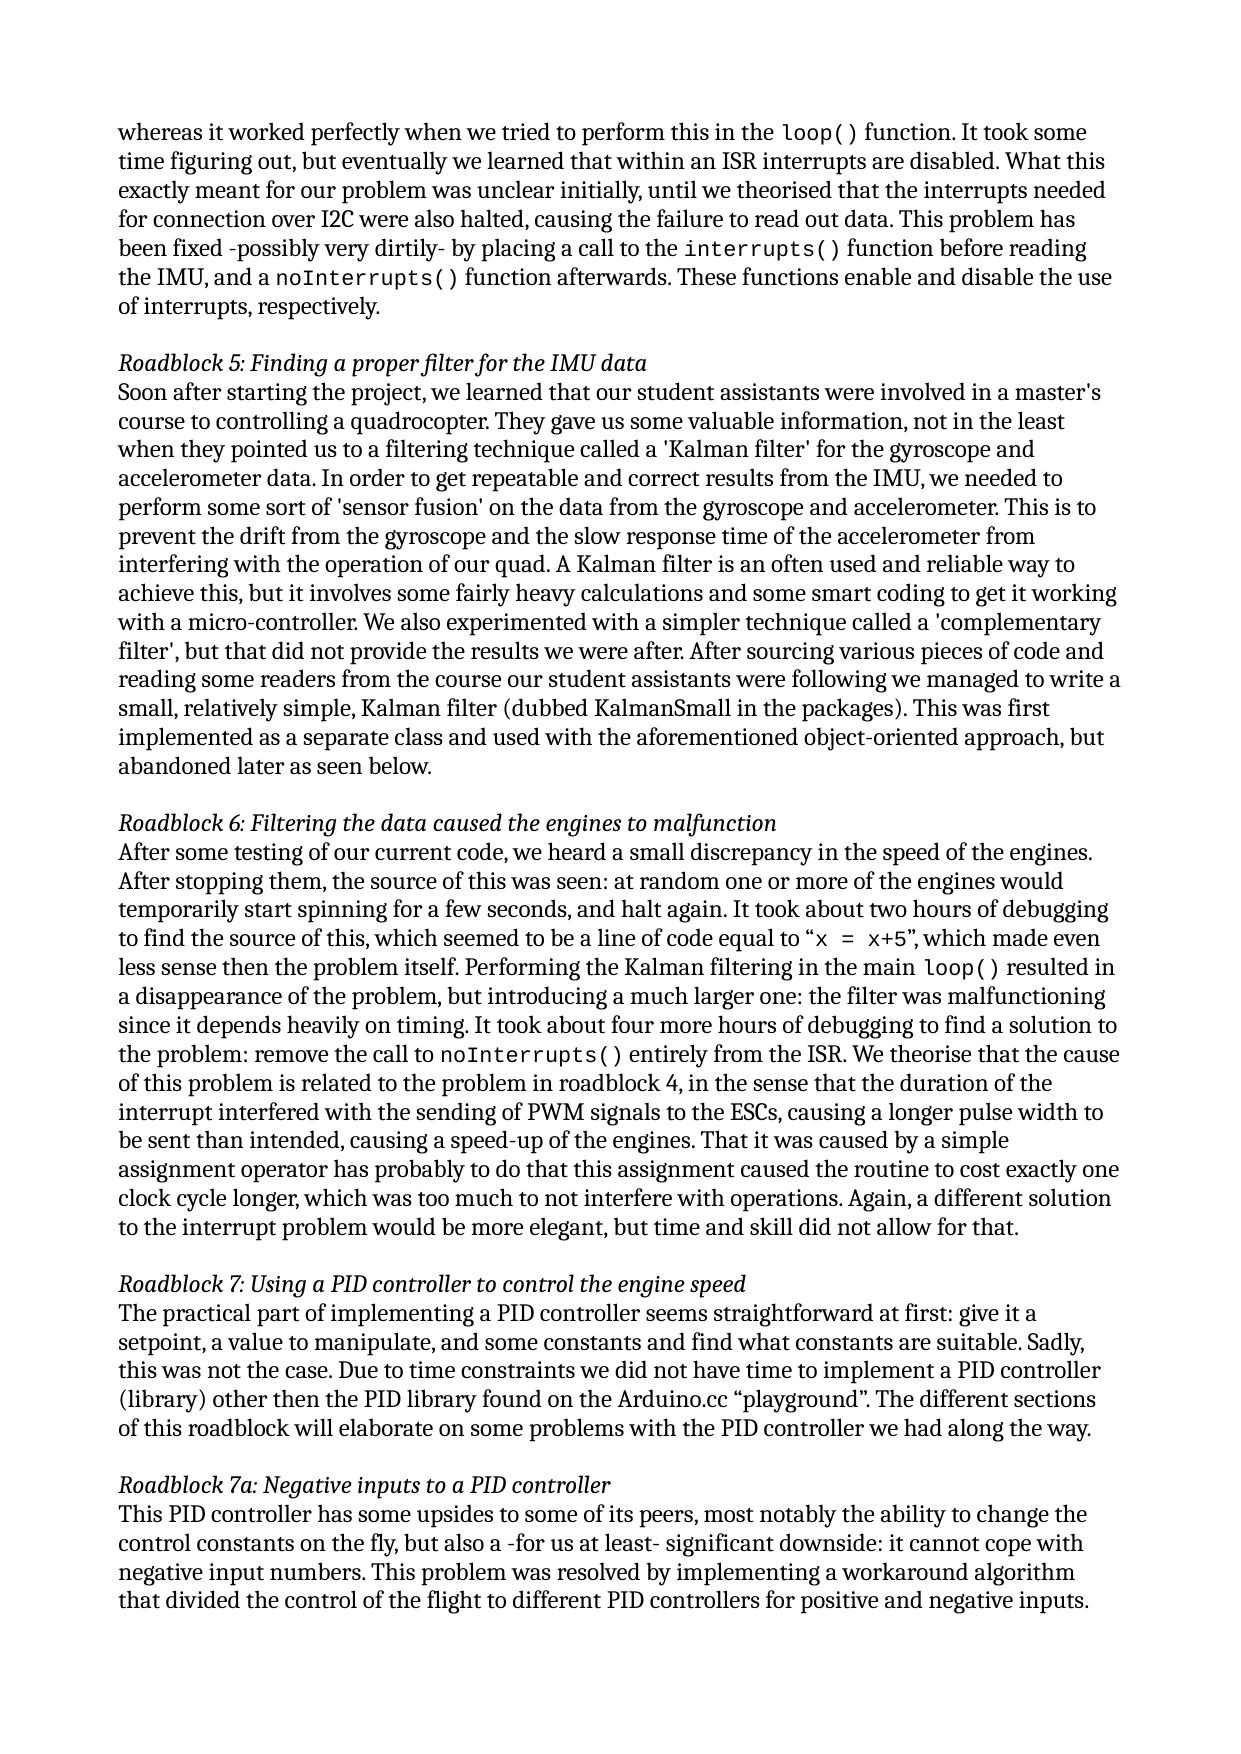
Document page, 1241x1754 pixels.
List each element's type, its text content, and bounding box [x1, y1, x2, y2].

text The practical part of implementing a PID controller seems straightforward at first: give it a setpoint, a value to manipulate, and some constants and find what constants are suitable. Sadly, this was not the case. Due to time constraints we did not have time to implement a PID controller (library) other then the PID library found on the Arduino.cc “playground”. The different sections of this roadblock will elaborate on some problems with the PID controller we had along the way. [118, 1299, 1122, 1442]
text Roadblock 5: Finding a proper filter for the IMU data [118, 349, 1122, 378]
text This PID controller has some upsides to some of its peers, most notably the ability to change the control constants on the fly, but also a -for us at least- significant downside: it cannot cope with negative input numbers. This problem was resolved by implementing a workaround algorithm that divided the control of the flight to different PID controllers for positive and negative inputs. [118, 1500, 1122, 1615]
text whereas it worked perfectly when we tried to perform this in the loop() function. It took some time figuring out, but eventually we learned that within an ISR interrupts are disabled. What this exactly meant for our problem was unclear initially, until we theorised that the interrupts needed for connection over I2C were also halted, causing the failure to read out data. This problem has been fixed -possibly very dirtily- by placing a call to the interrupts() function before reading the IMU, and a noInterrupts() function afterwards. These functions enable and disable the use of interrupts, respectively. [118, 118, 1122, 320]
text Roadblock 7a: Negative inputs to a PID controller [118, 1471, 1122, 1500]
text After some testing of our current code, we heard a small discrepancy in the speed of the engines. After stopping them, the source of this was seen: at random one or more of the engines would temporarily start spinning for a few seconds, and halt again. It took about two hours of debugging to find the source of this, which seemed to be a line of code equal to “x = x+5”, which made even less sense then the problem itself. Performing the Kalman filtering in the main loop() resulted in a disappearance of the problem, but introducing a much larger one: the filter was malfunctioning since it depends heavily on timing. It took about four more hours of debugging to find a solution to the problem: remove the call to noInterrupts() entirely from the ISR. We theorise that the cause of this problem is related to the problem in roadblock 4, in the sense that the duration of the interrupt interfered with the sending of PWM signals to the ESCs, causing a longer pulse width to be sent than intended, causing a speed-up of the engines. That it was caused by a simple assignment operator has probably to do that this assignment caused the routine to cost exactly one clock cycle longer, which was too much to not interfere with operations. Again, a different solution to the interrupt problem would be more elegant, but time and skill did not allow for that. [118, 838, 1122, 1241]
text Roadblock 6: Filtering the data caused the engines to malfunction [118, 809, 1122, 838]
text Soon after starting the project, we learned that our student assistants were involved in a master's course to controlling a quadrocopter. They gave us some valuable information, not in the least when they pointed us to a filtering technique called a 'Kalman filter' for the gyroscope and accelerometer data. In order to get repeatable and correct results from the IMU, we needed to perform some sort of 'sensor fusion' on the data from the gyroscope and accelerometer. This is to prevent the drift from the gyroscope and the slow response time of the accelerometer from interfering with the operation of our quad. A Kalman filter is an often used and reliable way to achieve this, but it involves some fairly heavy calculations and some smart coding to get it working with a micro-controller. We also experimented with a simpler technique called a 'complementary filter', but that did not provide the results we were after. After sourcing various pieces of code and reading some readers from the course our student assistants were following we managed to write a small, relatively simple, Kalman filter (dubbed KalmanSmall in the packages). This was first implemented as a separate class and used with the aforementioned object-oriented approach, but abandoned later as seen below. [118, 378, 1122, 780]
text Roadblock 7: Using a PID controller to control the engine speed [118, 1270, 1122, 1299]
